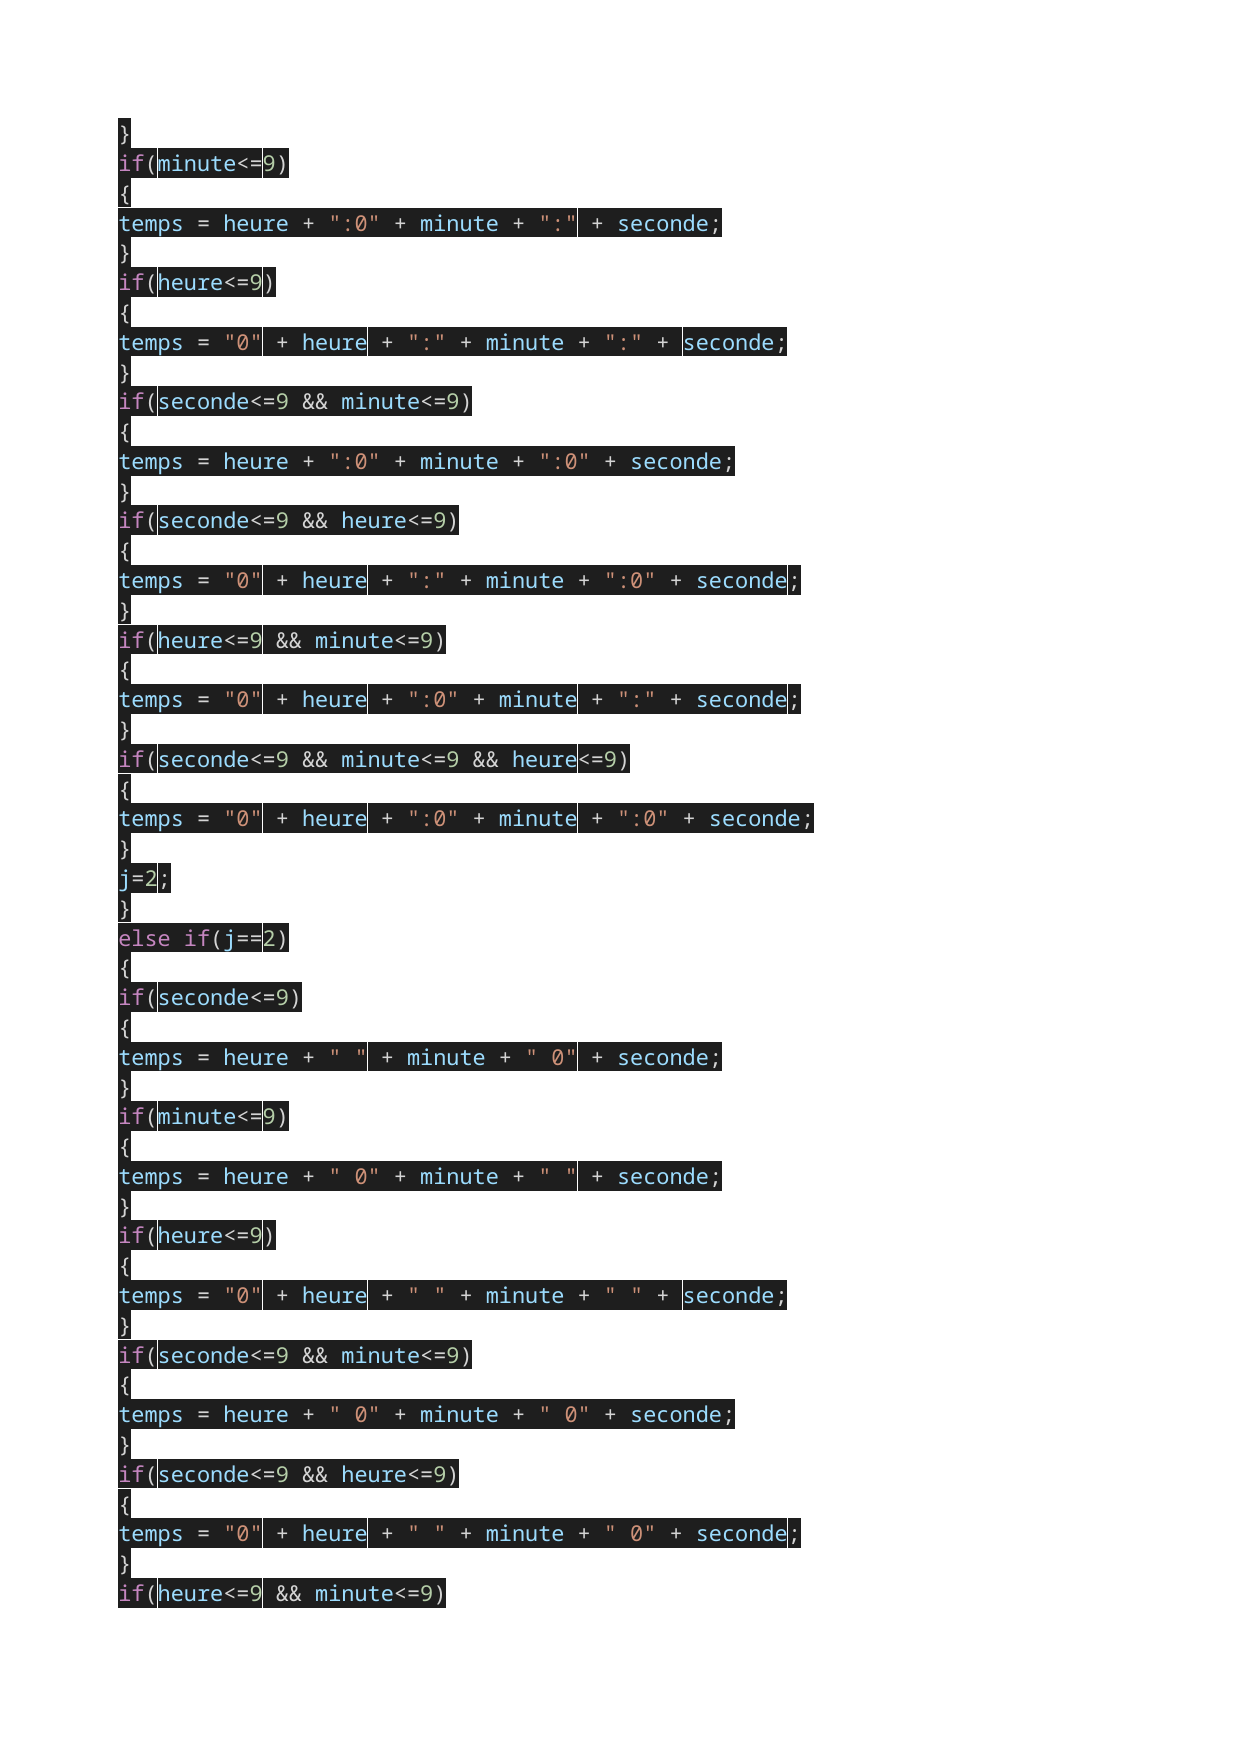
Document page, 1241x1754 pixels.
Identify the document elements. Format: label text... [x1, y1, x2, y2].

text temps = "0" + heure + ":0" + minute + ":" + seconde; [118, 684, 1122, 714]
text temps = heure + ":0" + minute + ":0" + seconde; [118, 446, 1122, 476]
text } [118, 1191, 1122, 1220]
text { [118, 178, 1122, 207]
text { [118, 654, 1122, 684]
text temps = "0" + heure + ":0" + minute + ":0" + seconde; [118, 803, 1122, 833]
text temps = "0" + heure + ":" + minute + ":0" + seconde; [118, 565, 1122, 595]
text } [118, 595, 1122, 624]
text } [118, 118, 1122, 148]
text { [118, 297, 1122, 327]
text { [118, 1012, 1122, 1042]
text if(heure<=9) [118, 1220, 1122, 1250]
text j=2; [118, 863, 1122, 893]
text if(seconde<=9 && heure<=9) [118, 1459, 1122, 1488]
text temps = "0" + heure + " " + minute + " 0" + seconde; [118, 1518, 1122, 1548]
text if(seconde<=9) [118, 982, 1122, 1012]
text } [118, 476, 1122, 505]
text else if(j==2) [118, 922, 1122, 952]
text } [118, 1071, 1122, 1101]
text { [118, 1369, 1122, 1399]
text temps = heure + ":0" + minute + ":" + seconde; [118, 207, 1122, 237]
text if(seconde<=9 && minute<=9) [118, 1339, 1122, 1369]
text { [118, 535, 1122, 565]
text if(seconde<=9 && minute<=9 && heure<=9) [118, 744, 1122, 773]
text } [118, 893, 1122, 922]
text } [118, 1310, 1122, 1339]
text temps = heure + " 0" + minute + " 0" + seconde; [118, 1399, 1122, 1429]
text { [118, 1250, 1122, 1280]
text temps = heure + " 0" + minute + " " + seconde; [118, 1161, 1122, 1191]
text temps = "0" + heure + ":" + minute + ":" + seconde; [118, 327, 1122, 356]
text } [118, 237, 1122, 267]
text } [118, 356, 1122, 386]
text if(seconde<=9 && heure<=9) [118, 505, 1122, 535]
text temps = heure + " " + minute + " 0" + seconde; [118, 1042, 1122, 1071]
text if(minute<=9) [118, 1101, 1122, 1131]
text } [118, 1548, 1122, 1578]
text if(minute<=9) [118, 148, 1122, 178]
text temps = "0" + heure + " " + minute + " " + seconde; [118, 1280, 1122, 1310]
text if(heure<=9 && minute<=9) [118, 1578, 1122, 1608]
text { [118, 1488, 1122, 1518]
text { [118, 1131, 1122, 1161]
text } [118, 714, 1122, 744]
text if(seconde<=9 && minute<=9) [118, 386, 1122, 416]
text } [118, 833, 1122, 863]
text if(heure<=9) [118, 267, 1122, 297]
text { [118, 773, 1122, 803]
text { [118, 416, 1122, 446]
text if(heure<=9 && minute<=9) [118, 624, 1122, 654]
text } [118, 1429, 1122, 1459]
text { [118, 952, 1122, 982]
